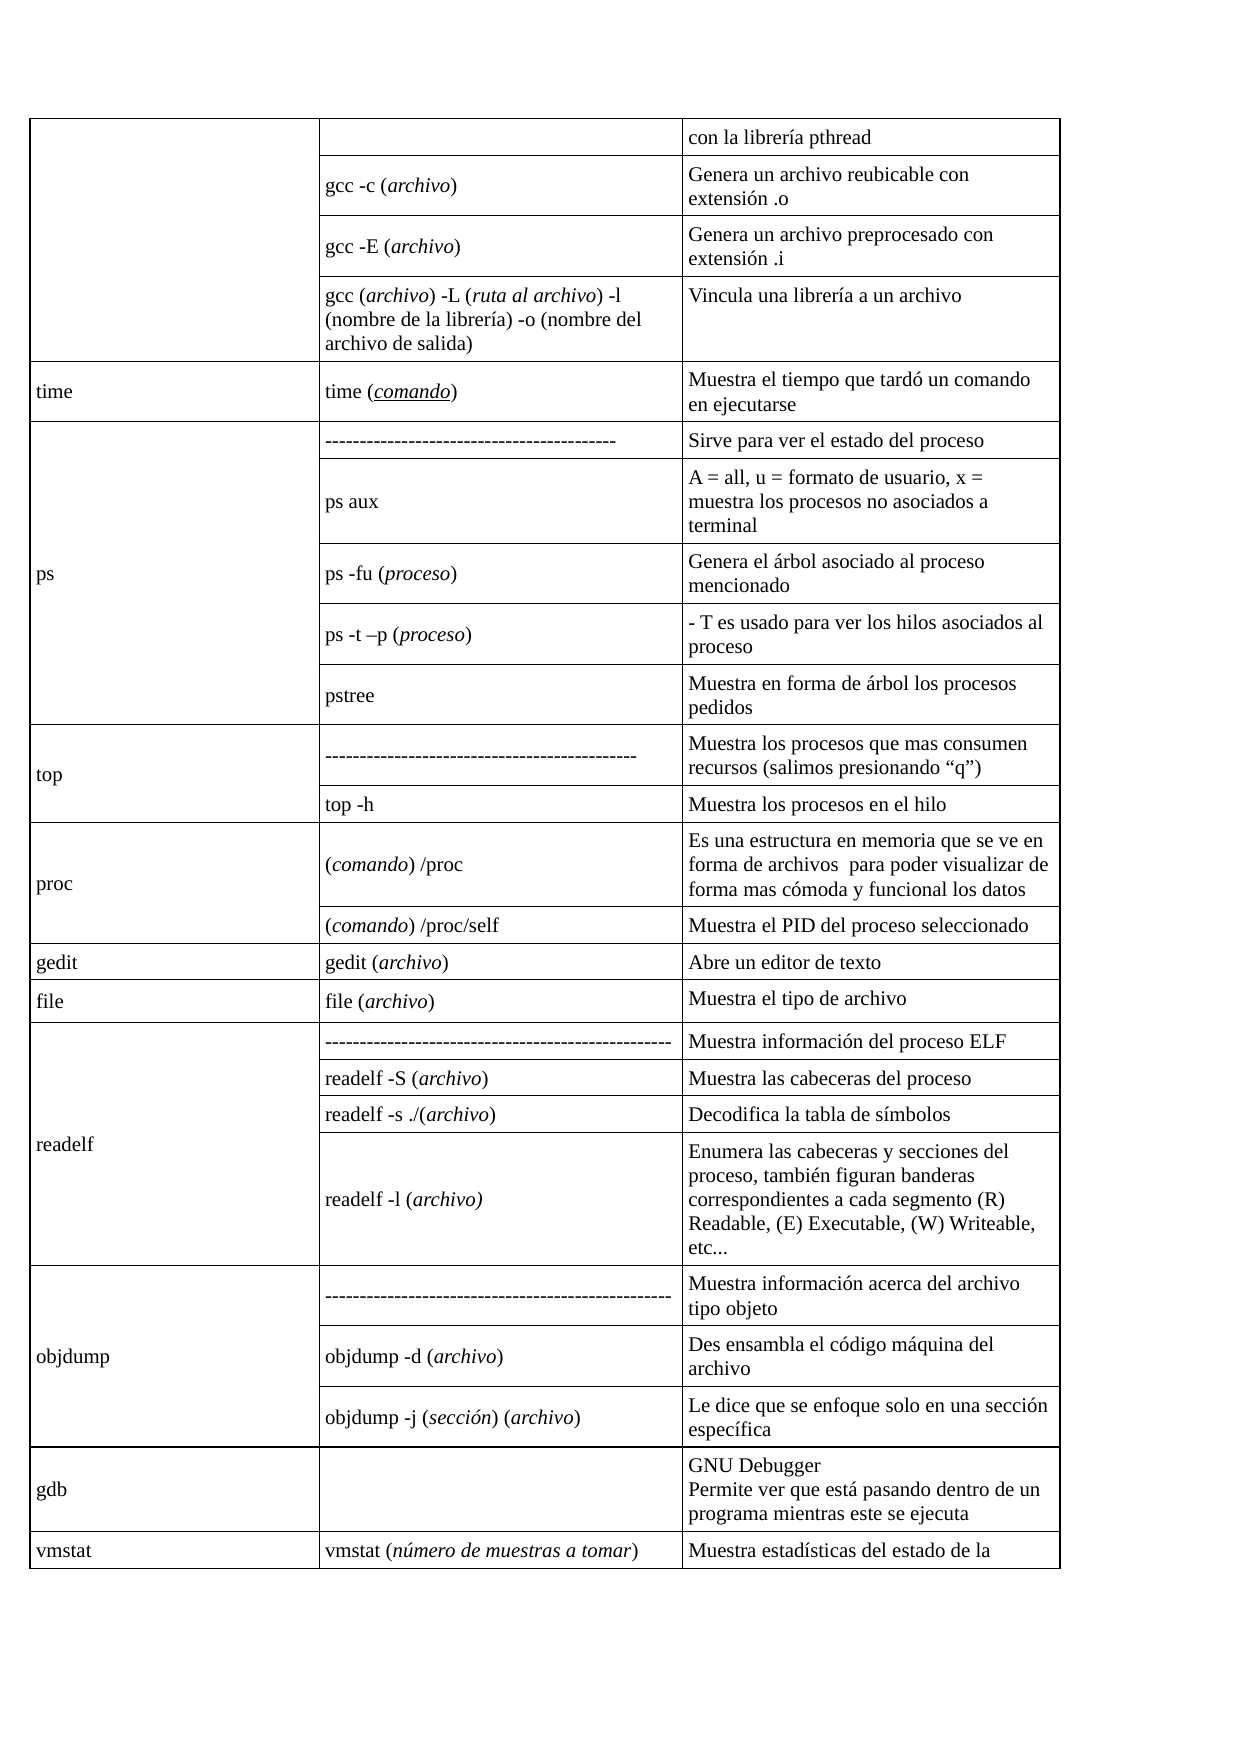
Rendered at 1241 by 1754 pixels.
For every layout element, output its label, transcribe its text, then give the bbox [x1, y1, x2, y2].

table_cell Muestra información acerca del archivo tipo objeto [683, 1266, 1059, 1325]
table_cell (comando) /proc/self [320, 907, 682, 943]
table_cell Muestra información del proceso ELF [683, 1023, 1059, 1059]
table_cell A = all, u = formato de usuario, x = muestra los procesos no asociados a terminal [683, 459, 1059, 542]
table_cell readelf -S (archivo) [320, 1060, 682, 1095]
table_cell time (comando) [320, 362, 682, 421]
table_cell Decodifica la tabla de símbolos [683, 1096, 1059, 1132]
table_cell top -h [320, 786, 682, 822]
table_cell objdump -j (sección) (archivo) [320, 1387, 682, 1446]
table_cell proc [31, 823, 319, 943]
table_cell file (archivo) [320, 980, 682, 1022]
table_cell pstree [320, 665, 682, 724]
table_cell readelf -s ./(archivo) [320, 1096, 682, 1132]
table_cell readelf -l (archivo) [320, 1133, 682, 1264]
table_cell Muestra el PID del proceso seleccionado [683, 907, 1059, 943]
table_cell Des ensambla el código máquina del archivo [683, 1326, 1059, 1386]
table_cell Muestra los procesos que mas consumen recursos (salimos presionando “q”) [683, 725, 1059, 785]
table_cell --------------------------------------------- [320, 725, 682, 785]
table_cell Sirve para ver el estado del proceso [683, 422, 1059, 458]
table_cell ps -fu (proceso) [320, 544, 682, 603]
table_cell objdump -d (archivo) [320, 1326, 682, 1386]
table_cell Enumera las cabeceras y secciones del proceso, también figuran banderas correspondientes a cada segmento (R) Readable, (E) Executable, (W) Writeable, etc... [683, 1133, 1059, 1264]
table_cell con la librería pthread [683, 119, 1059, 155]
table_cell -------------------------------------------------- [320, 1023, 682, 1059]
table_cell Genera un archivo reubicable con extensión .o [683, 156, 1059, 215]
table_cell - T es usado para ver los hilos asociados al proceso [683, 604, 1059, 664]
table_cell file [31, 980, 319, 1022]
table_cell ps [31, 422, 319, 724]
table_cell [320, 119, 682, 155]
table_cell vmstat (número de muestras a tomar) [320, 1532, 682, 1568]
table_cell gedit [31, 944, 319, 979]
table_cell gcc -c (archivo) [320, 156, 682, 215]
table_cell ps aux [320, 459, 682, 542]
table_cell Abre un editor de texto [683, 944, 1059, 979]
table_cell Muestra el tiempo que tardó un comando en ejecutarse [683, 362, 1059, 421]
table_cell time [31, 362, 319, 421]
table_cell GNU Debugger Permite ver que está pasando dentro de un programa mientras este se ejecuta [683, 1448, 1059, 1531]
table_cell Es una estructura en memoria que se ve en forma de archivos para poder visualizar de forma mas cómoda y funcional los datos [683, 823, 1059, 906]
table_cell readelf [31, 1023, 319, 1264]
table_cell Muestra el tipo de archivo [683, 980, 1059, 1022]
table_cell -------------------------------------------------- [320, 1266, 682, 1325]
table_cell Muestra en forma de árbol los procesos pedidos [683, 665, 1059, 724]
table_cell Muestra las cabeceras del proceso [683, 1060, 1059, 1095]
table_cell (comando) /proc [320, 823, 682, 906]
table_cell objdump [31, 1266, 319, 1446]
table_cell ps -t –p (proceso) [320, 604, 682, 664]
table_cell Genera un archivo preprocesado con extensión .i [683, 216, 1059, 276]
table_cell gdb [31, 1448, 319, 1531]
table_cell Le dice que se enfoque solo en una sección específica [683, 1387, 1059, 1446]
table_cell ------------------------------------------ [320, 422, 682, 458]
table_cell vmstat [31, 1532, 319, 1568]
table_cell gedit (archivo) [320, 944, 682, 979]
table_cell gcc (archivo) -L (ruta al archivo) -l (nombre de la librería) -o (nombre del archivo de salida) [320, 277, 682, 361]
table_cell [320, 1448, 682, 1531]
table_cell gcc -E (archivo) [320, 216, 682, 276]
table_cell top [31, 725, 319, 822]
table_cell Muestra estadísticas del estado de la [683, 1532, 1059, 1568]
table_cell Vincula una librería a un archivo [683, 277, 1059, 361]
table_cell Genera el árbol asociado al proceso mencionado [683, 544, 1059, 603]
table_cell Muestra los procesos en el hilo [683, 786, 1059, 822]
